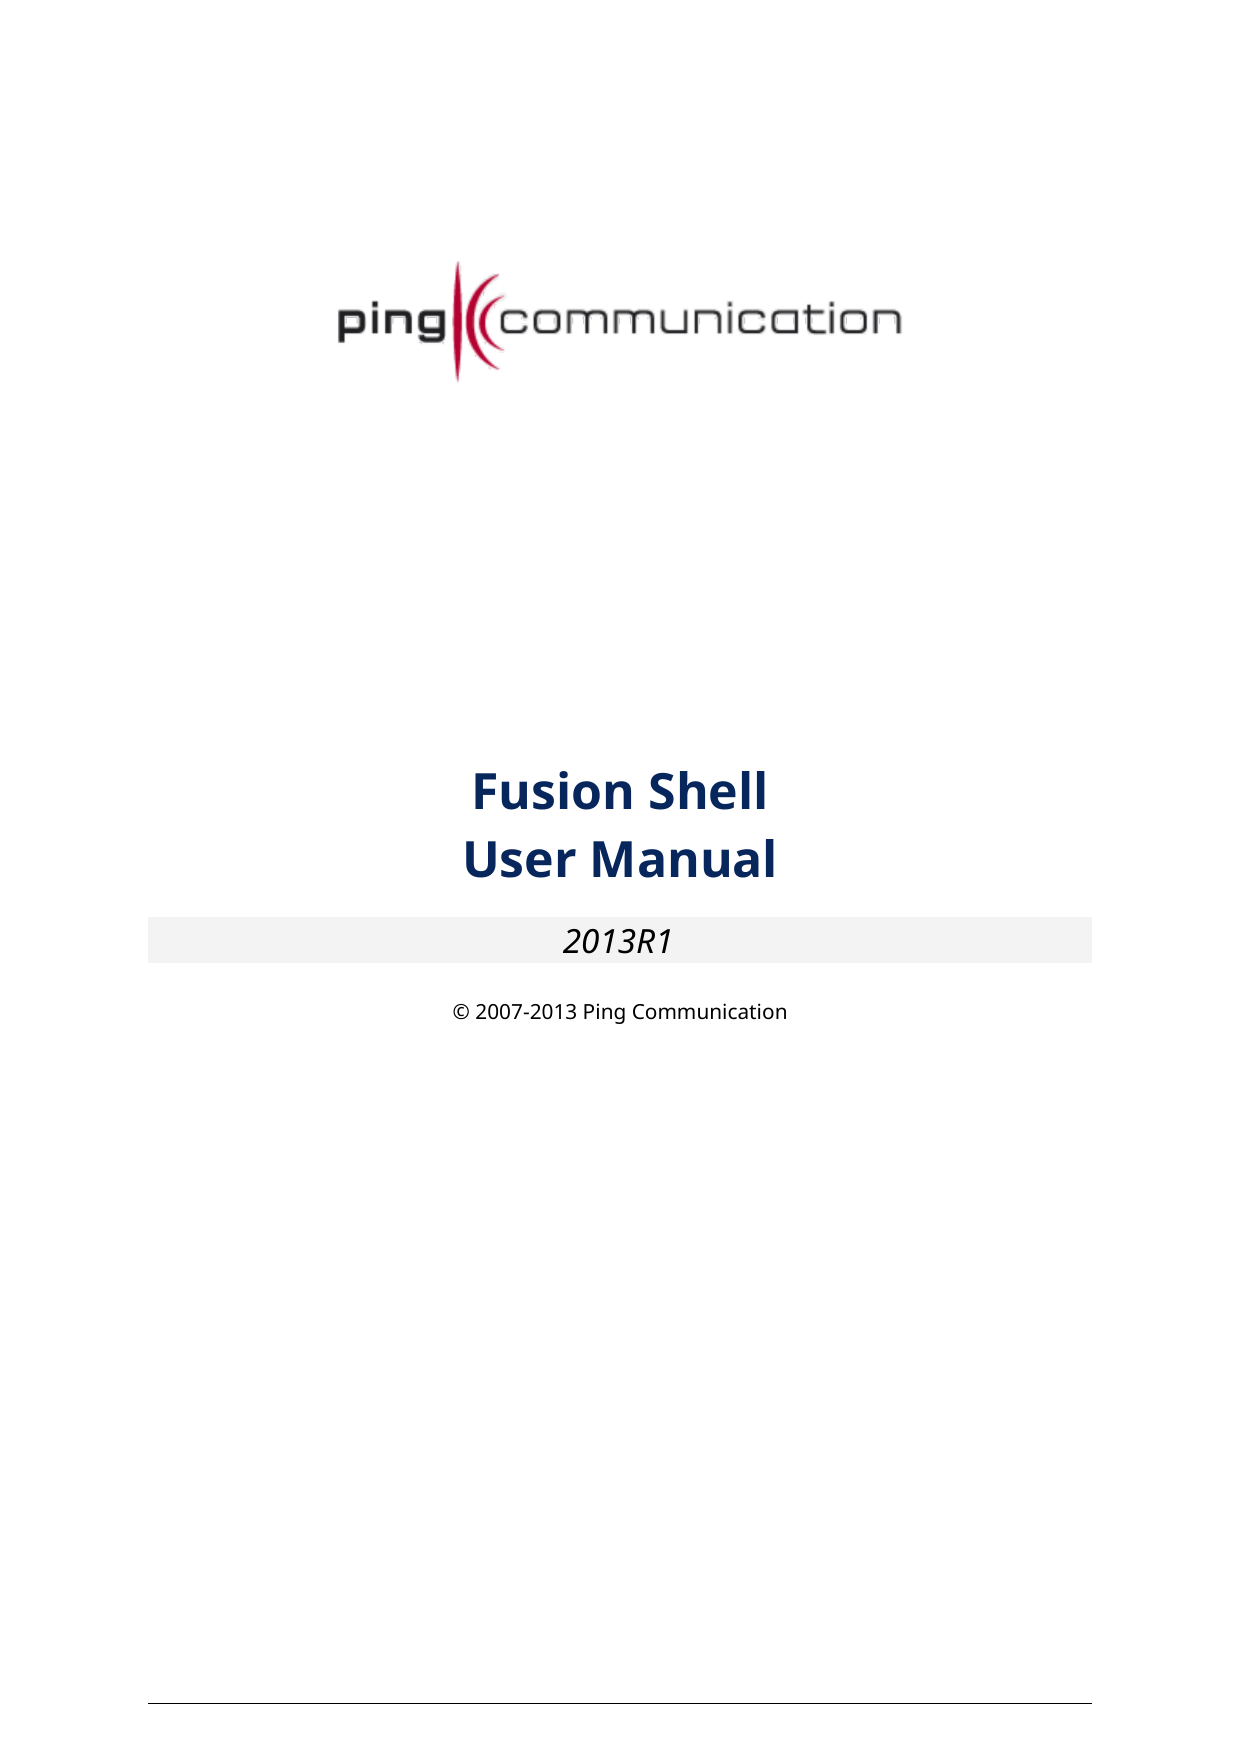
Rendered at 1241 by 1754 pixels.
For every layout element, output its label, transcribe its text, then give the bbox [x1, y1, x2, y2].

picture [337, 261, 903, 384]
title Fusion Shell User Manual [148, 756, 1092, 892]
text 2013R1 [148, 917, 1092, 963]
text © 2007-2013 Ping Communication [148, 997, 1092, 1026]
